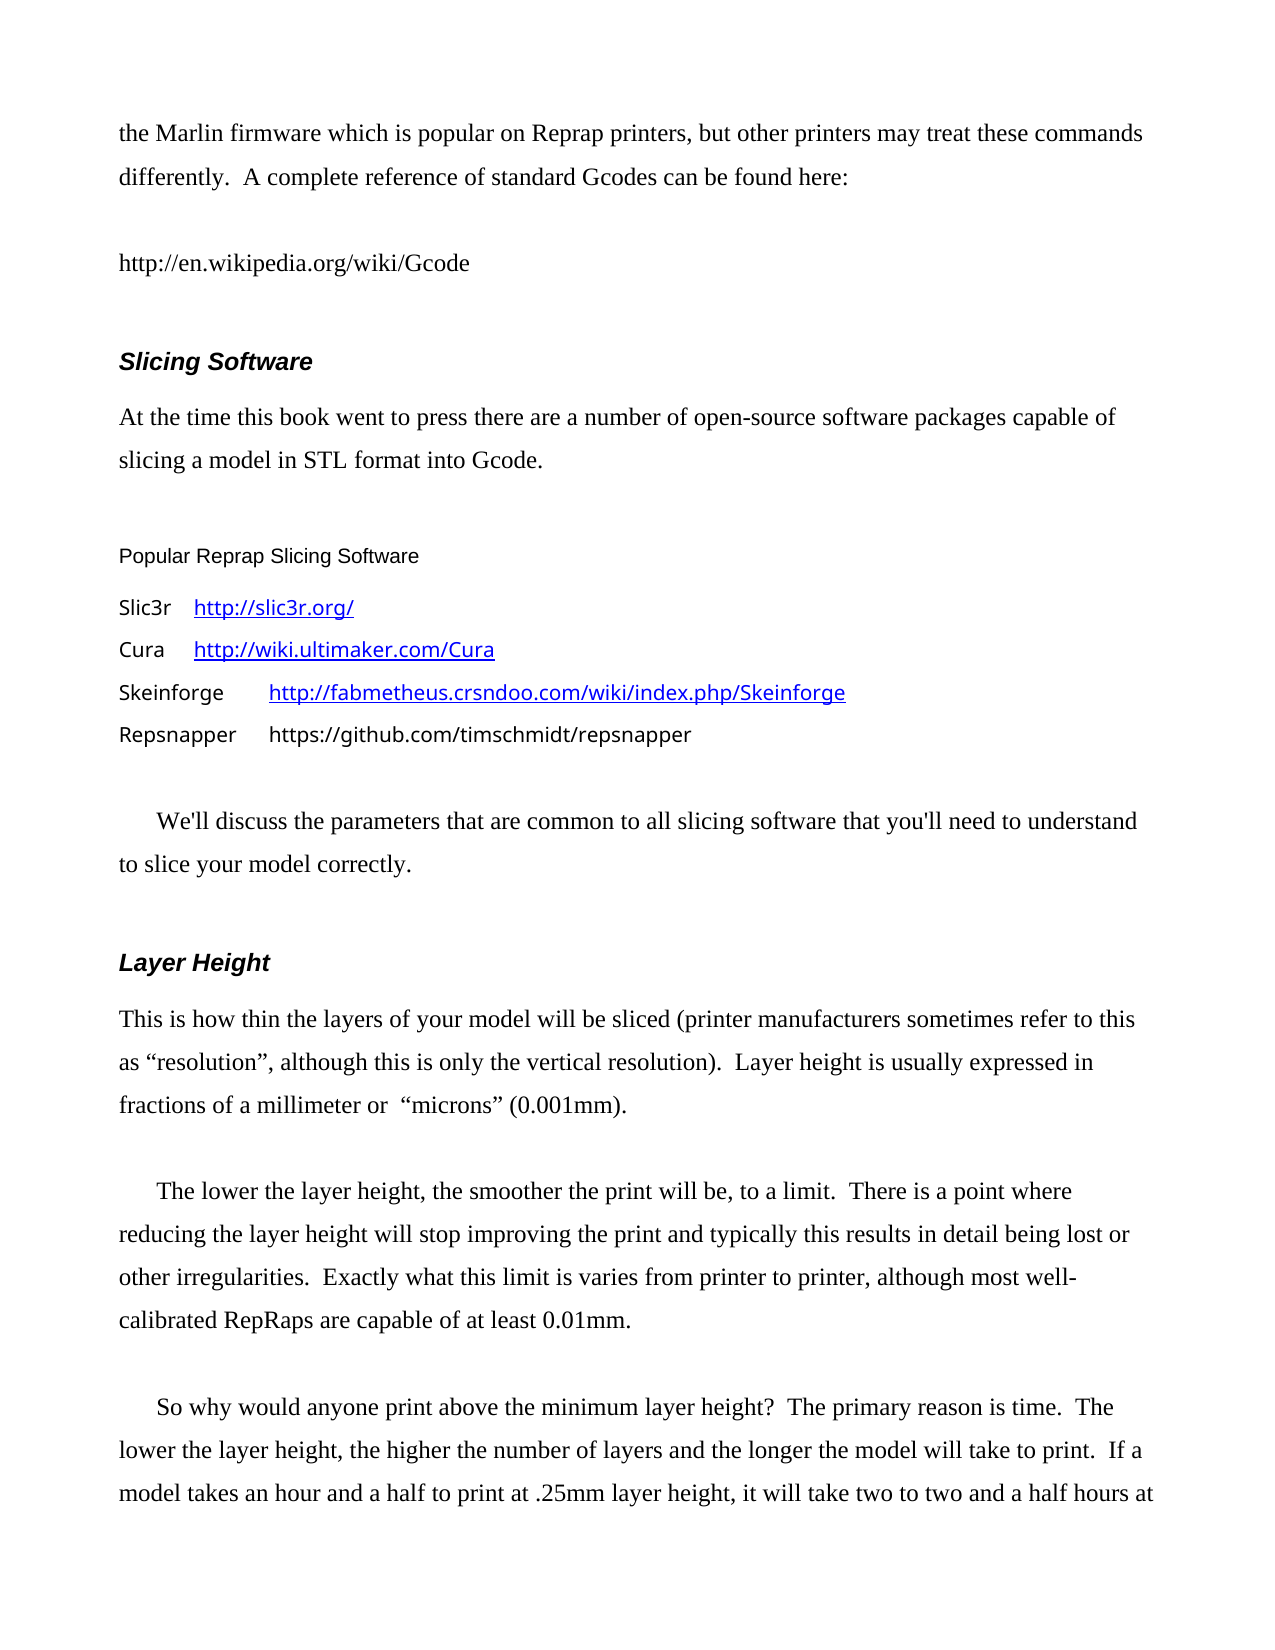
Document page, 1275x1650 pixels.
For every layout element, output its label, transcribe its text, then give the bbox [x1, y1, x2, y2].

text http://en.wikipedia.org/wiki/Gcode [118, 248, 1156, 277]
text Slicing Software [118, 347, 1156, 375]
title Popular Reprap Slicing Software [118, 544, 1156, 568]
text Repsnapper https://github.com/timschmidt/repsnapper [118, 720, 1156, 749]
text We'll discuss the parameters that are common to all slicing software that you'll need to understand to slice your model correctly. [118, 806, 1156, 878]
text This is how thin the layers of your model will be sliced (printer manufacturers sometimes refer to this as “resolution”, although this is only the vertical resolution). Layer height is usually expressed in fractions of a millimeter or “microns” (0.001mm). [118, 1004, 1156, 1119]
text Layer Height [118, 948, 1156, 977]
text the Marlin firmware which is popular on Reprap printers, but other printers may treat these commands differently. A complete reference of standard Gcodes can be found here: [118, 118, 1156, 190]
text Skeinforge http://fabmetheus.crsndoo.com/wiki/index.php/Skeinforge [118, 678, 1156, 706]
text So why would anyone print above the minimum layer height? The primary reason is time. The lower the layer height, the higher the number of layers and the longer the model will take to print. If a model takes an hour and a half to print at .25mm layer height, it will take two to two and a half hours at [118, 1392, 1156, 1507]
text Cura http://wiki.ultimaker.com/Cura [118, 635, 1156, 664]
text The lower the layer height, the smoother the print will be, to a limit. There is a point where reducing the layer height will stop improving the print and typically this results in detail being lost or other irregularities. Exactly what this limit is varies from printer to printer, although most well-calibrated RepRaps are capable of at least 0.01mm. [118, 1176, 1156, 1334]
text Slic3r http://slic3r.org/ [118, 593, 1156, 621]
text At the time this book went to press there are a number of open-source software packages capable of slicing a model in STL format into Gcode. [118, 402, 1156, 474]
